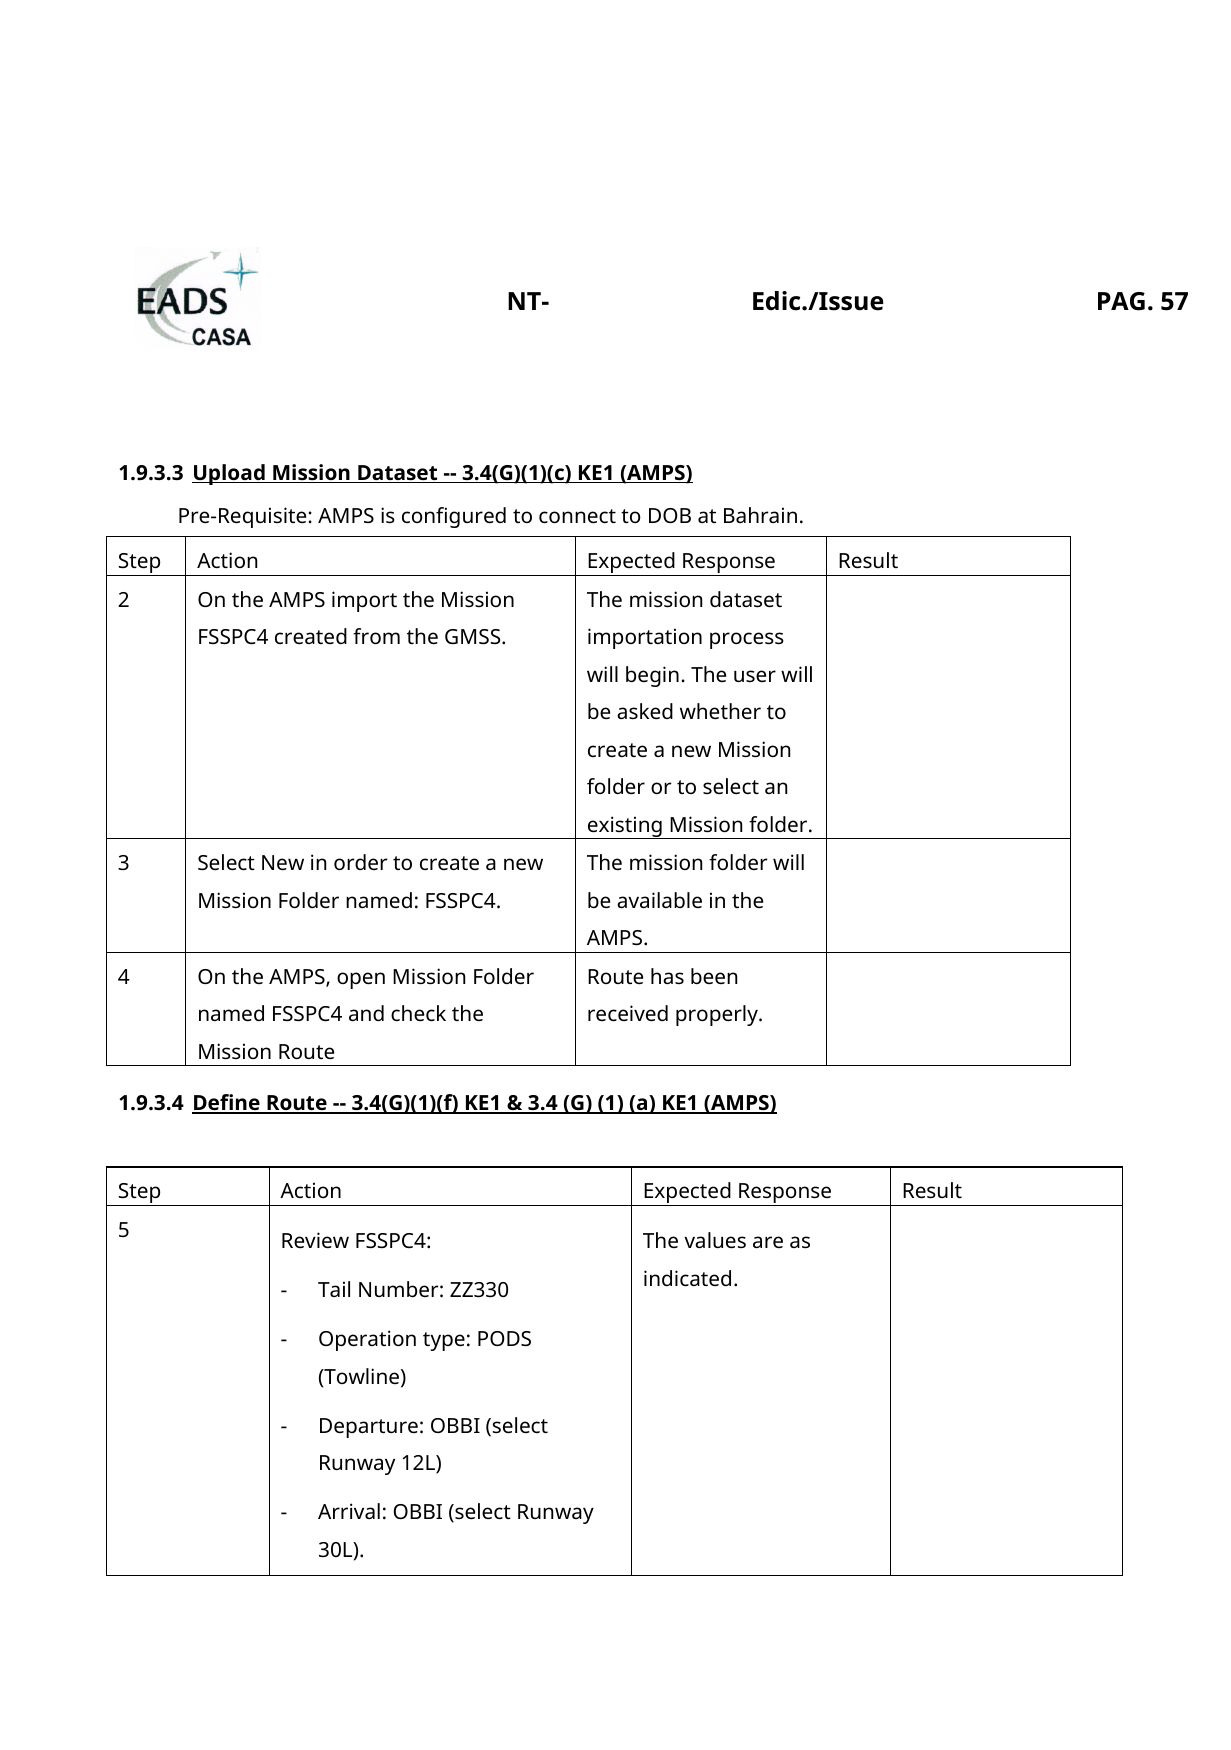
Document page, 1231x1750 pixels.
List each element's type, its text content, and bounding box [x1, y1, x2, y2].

subtitle Define Route -- 3.4(G)(1)(f) KE1 & 3.4 (G) (1) (a) KE1 (AMPS) [118, 1079, 1083, 1116]
table_header Result [891, 1168, 1122, 1205]
table_cell Review FSSPC4: Tail Number: ZZ330 Operation type: PODS (Towline) Departure: OBBI (select Runway 12L) Arrival: OBBI (select Runway 30L). [270, 1206, 631, 1575]
table_header Step [107, 1168, 269, 1205]
subtitle Upload Mission Dataset -- 3.4(G)(1)(c) KE1 (AMPS) [118, 449, 1083, 486]
table_cell [827, 839, 1070, 952]
table_cell The mission folder will be available in the AMPS. [576, 839, 826, 952]
table_cell Route has been received properly. [576, 953, 826, 1065]
table_header Expected Response [576, 537, 826, 575]
table_cell The values are as indicated. [632, 1206, 890, 1575]
text Pre-Requisite: AMPS is configured to connect to DOB at Bahrain. [177, 492, 1083, 530]
table_header Action [270, 1168, 631, 1205]
table_header Action [186, 537, 575, 575]
table_header Result [827, 537, 1070, 575]
table_cell On the AMPS import the Mission FSSPC4 created from the GMSS. [186, 576, 575, 838]
table_cell Select New in order to create a new Mission Folder named: FSSPC4. [186, 839, 575, 952]
table_cell [827, 953, 1070, 1065]
table_header Step [107, 537, 185, 575]
table_cell [827, 576, 1070, 838]
table_cell 3 [107, 839, 185, 952]
table_cell On the AMPS, open Mission Folder named FSSPC4 and check the Mission Route [186, 953, 575, 1065]
picture [134, 247, 261, 350]
table_cell [891, 1206, 1122, 1575]
table_cell 4 [107, 953, 185, 1065]
table_header Expected Response [632, 1168, 890, 1205]
table_cell 2 [107, 576, 185, 838]
table_cell 5 [107, 1206, 269, 1575]
table_cell The mission dataset importation process will begin. The user will be asked whether to create a new Mission folder or to select an existing Mission folder. [576, 576, 826, 838]
